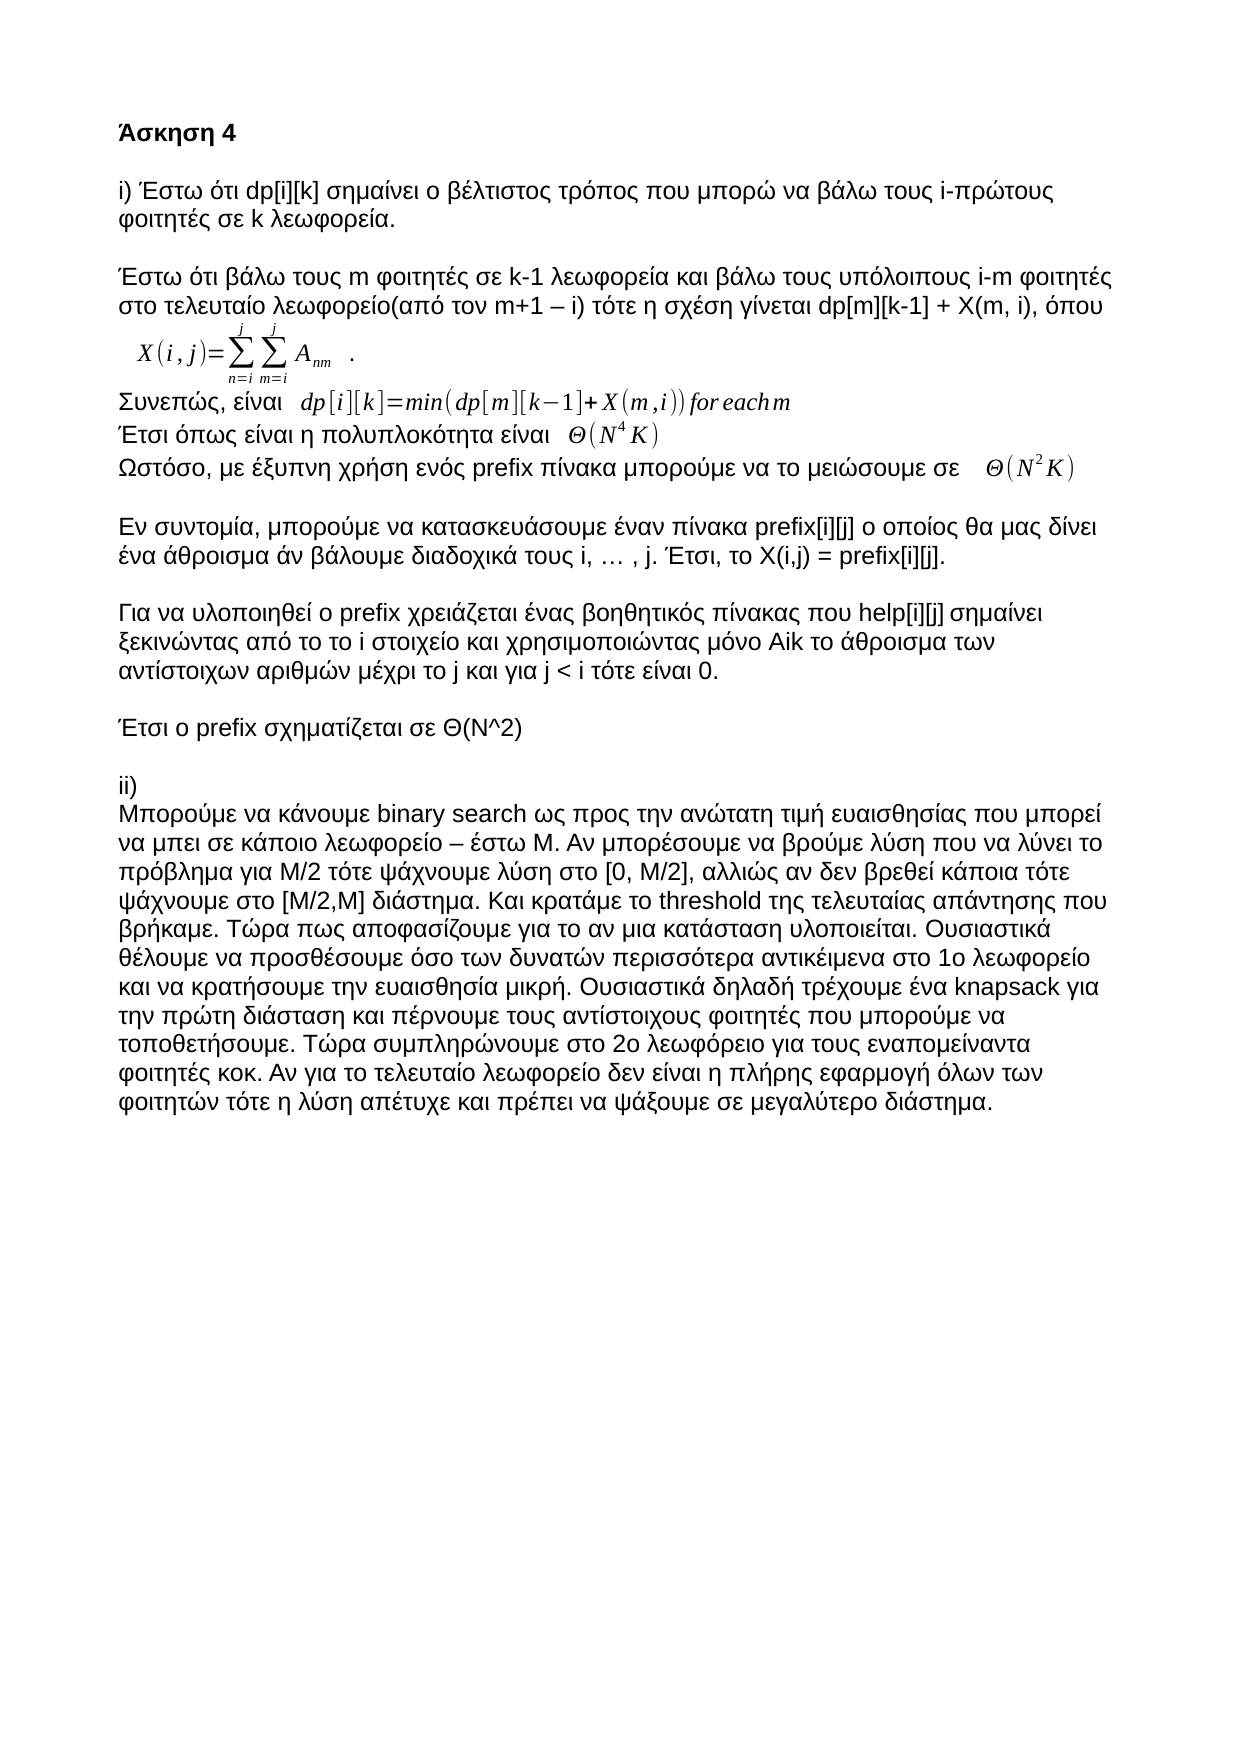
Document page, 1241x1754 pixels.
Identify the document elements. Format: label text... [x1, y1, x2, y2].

text Συνεπώς, είναι [118, 387, 1122, 417]
text Άσκηση 4 [118, 118, 1122, 147]
text Ωστόσο, με έξυπνη χρήση ενός prefix πίνακα μπορούμε να το μειώσουμε σε [118, 450, 1122, 483]
text Για να υλοποιηθεί ο prefix χρειάζεται ένας βοηθητικός πίνακας που help[i][j] σημαίνει ξεκινώντας από το το i στοιχείο και χρησιμοποιώντας μόνο Aik το άθροισμα των αντίστοιχων αριθμών μέχρι το j και για j < i τότε είναι 0. [118, 598, 1122, 684]
text Έτσι όπως είναι η πολυπλοκότητα είναι [118, 417, 1122, 450]
text Εν συντομία, μπορούμε να κατασκευάσουμε έναν πίνακα prefix[i][j] ο οποίος θα μας δίνει ένα άθροισμα άν βάλουμε διαδοχικά τους i, … , j. Έτσι, το X(i,j) = prefix[i][j]. [118, 512, 1122, 569]
text Έτσι ο prefix σχηματίζεται σε Θ(Ν^2) [118, 713, 1122, 742]
text Έστω ότι βάλω τους m φοιτητές σε k-1 λεωφορεία και βάλω τους υπόλοιπους i-m φοιτητές στο τελευταίο λεωφορείο(από τον m+1 – i) τότε η σχέση γίνεται dp[m][k-1] + X(m, i), όπου [118, 262, 1122, 319]
text . [118, 319, 1122, 387]
text ii) [118, 771, 1122, 799]
text Μπορούμε να κάνουμε binary search ως προς την ανώτατη τιμή ευαισθησίας που μπορεί να μπει σε κάποιο λεωφορείο – έστω Μ. Αν μπορέσουμε να βρούμε λύση που να λύνει το πρόβλημα για Μ/2 τότε ψάχνουμε λύση στο [0, Μ/2], αλλιώς αν δεν βρεθεί κάποια τότε ψάχνουμε στο [M/2,M] διάστημα. Και κρατάμε το threshold της τελευταίας απάντησης που βρήκαμε. Τώρα πως αποφασίζουμε για το αν μια κατάσταση υλοποιείται. Ουσιαστικά θέλουμε να προσθέσουμε όσο των δυνατών περισσότερα αντικέιμενα στο 1ο λεωφορείο και να κρατήσουμε την ευαισθησία μικρή. Ουσιαστικά δηλαδή τρέχουμε ένα knapsack για την πρώτη διάσταση και πέρνουμε τους αντίστοιχους φοιτητές που μπορούμε να τοποθετήσουμε. Τώρα συμπληρώνουμε στο 2ο λεωφόρειο για τους εναπομείναντα φοιτητές κοκ. Αν για το τελευταίο λεωφορείο δεν είναι η πλήρης εφαρμογή όλων των φοιτητών τότε η λύση απέτυχε και πρέπει να ψάξουμε σε μεγαλύτερο διάστημα. [118, 799, 1122, 1116]
text i) Έστω ότι dp[i][k] σημαίνει ο βέλτιστος τρόπος που μπορώ να βάλω τους i-πρώτους φοιτητές σε k λεωφορεία. [118, 176, 1122, 262]
